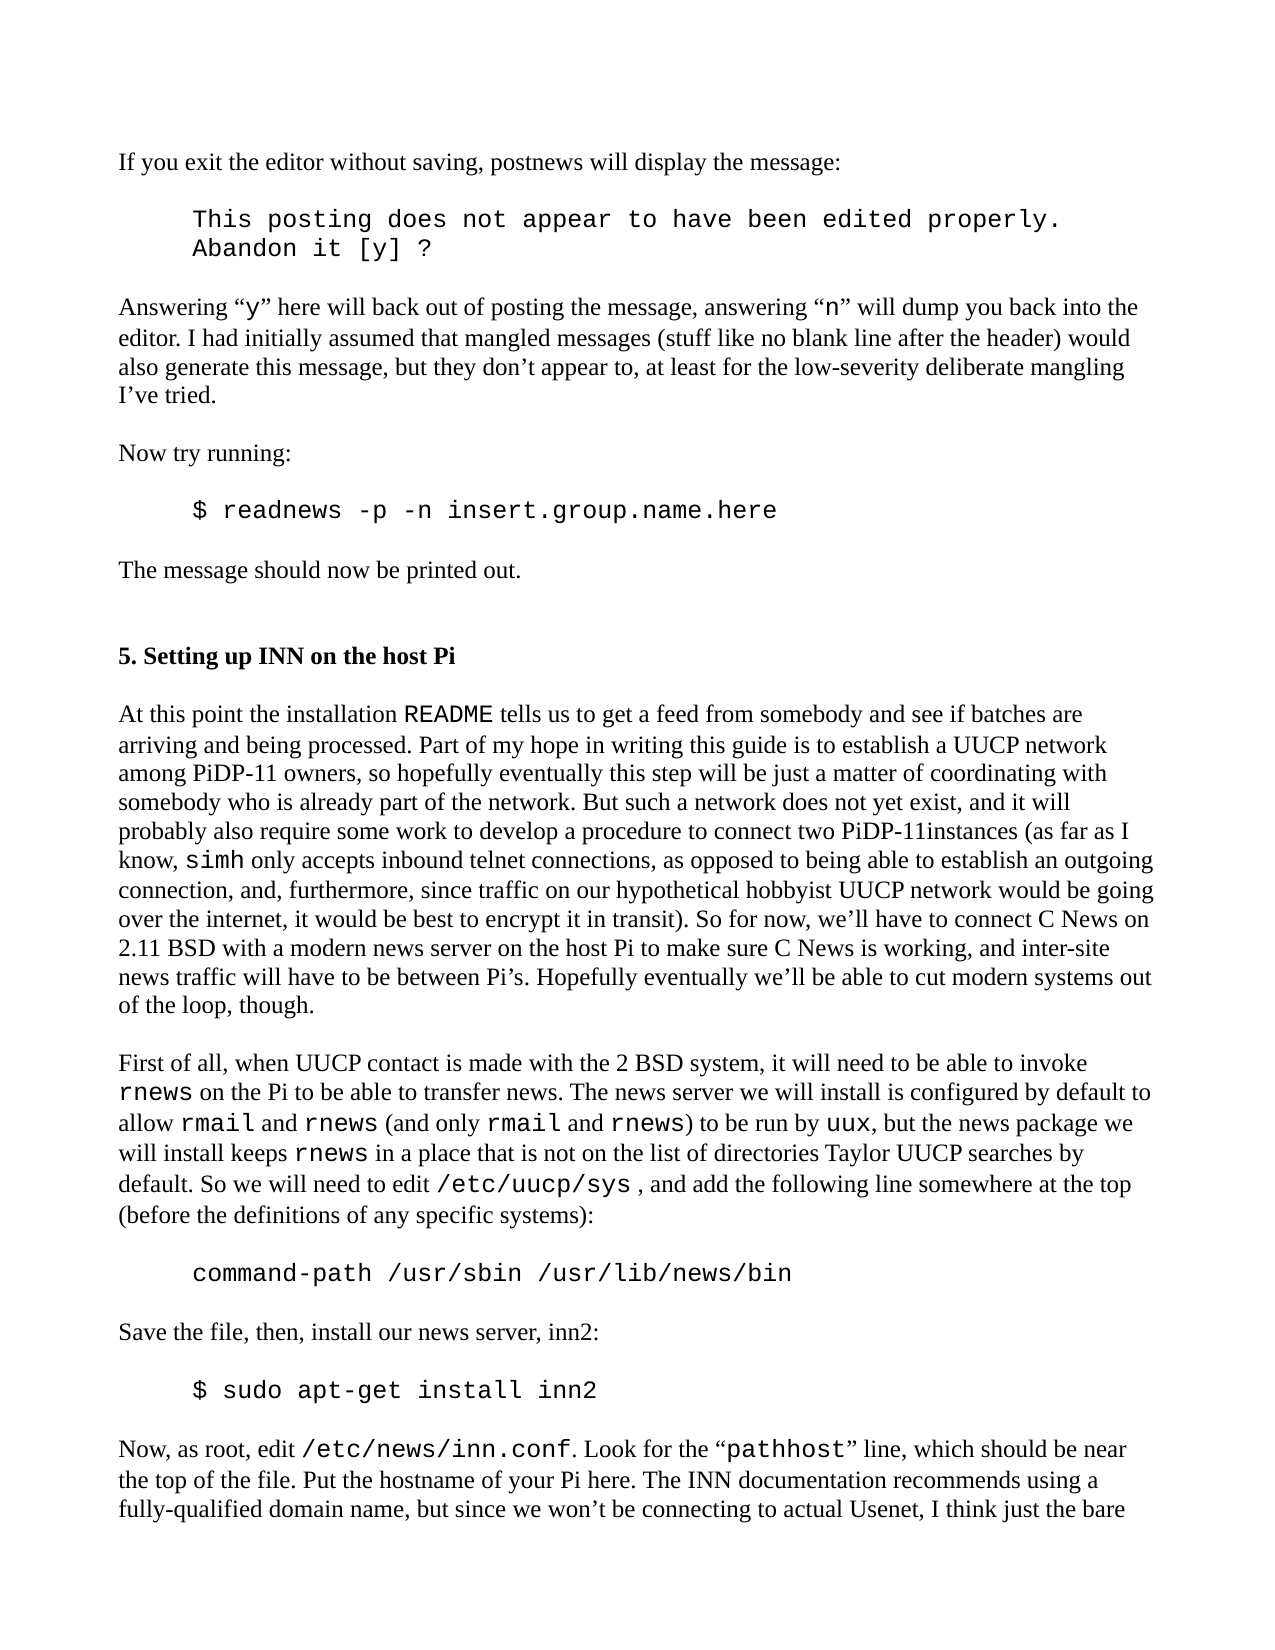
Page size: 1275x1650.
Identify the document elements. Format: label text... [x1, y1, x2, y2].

text command-path /usr/sbin /usr/lib/news/bin [118, 1258, 1157, 1288]
text 5. Setting up INN on the host Pi [118, 641, 1157, 670]
text This posting does not appear to have been edited properly. [118, 204, 1157, 235]
text If you exit the editor without saving, postnews will display the message: [118, 147, 1157, 176]
text Now try running: [118, 438, 1157, 467]
text Save the file, then, install our news server, inn2: [118, 1317, 1157, 1346]
text $ readnews -p -n insert.group.name.here [118, 496, 1157, 526]
text The message should now be printed out. [118, 555, 1157, 584]
text First of all, when UUCP contact is made with the 2 BSD system, it will need to be able to invoke rnews on the Pi to be able to transfer news. The news server we will install is configured by default to allow rmail and rnews (and only rmail and rnews) to be run by uux, but the news package we will install keeps rnews in a place that is not on the list of directories Taylor UUCP searches by default. So we will need to edit /etc/uucp/sys , and add the following line somewhere at the top (before the definitions of any specific systems): [118, 1048, 1157, 1229]
text Abandon it [y] ? [118, 235, 1157, 263]
text At this point the installation README tells us to get a feed from somebody and see if batches are arriving and being processed. Part of my hope in writing this guide is to establish a UUCP network among PiDP-11 owners, so hopefully eventually this step will be just a matter of coordinating with somebody who is already part of the network. But such a network does not yet exist, and it will probably also require some work to develop a procedure to connect two PiDP-11instances (as far as I know, simh only accepts inbound telnet connections, as opposed to being able to establish an outgoing connection, and, furthermore, since traffic on our hypothetical hobbyist UUCP network would be going over the internet, it would be best to encrypt it in transit). So for now, we’ll have to connect C News on 2.11 BSD with a modern news server on the host Pi to make sure C News is working, and inter-site news traffic will have to be between Pi’s. Hopefully eventually we’ll be able to cut modern systems out of the loop, though. [118, 699, 1157, 1019]
text $ sudo apt-get install inn2 [118, 1375, 1157, 1406]
text Answering “y” here will back out of posting the message, answering “n” will dump you back into the editor. I had initially assumed that mangled messages (stuff like no blank line after the header) would also generate this message, but they don’t appear to, at least for the low-severity deliberate mangling I’ve tried. [118, 292, 1157, 409]
text Now, as root, edit /etc/news/inn.conf. Look for the “pathhost” line, which should be near the top of the file. Put the hostname of your Pi here. The INN documentation recommends using a fully-qualified domain name, but since we won’t be connecting to actual Usenet, I think just the bare [118, 1434, 1157, 1523]
